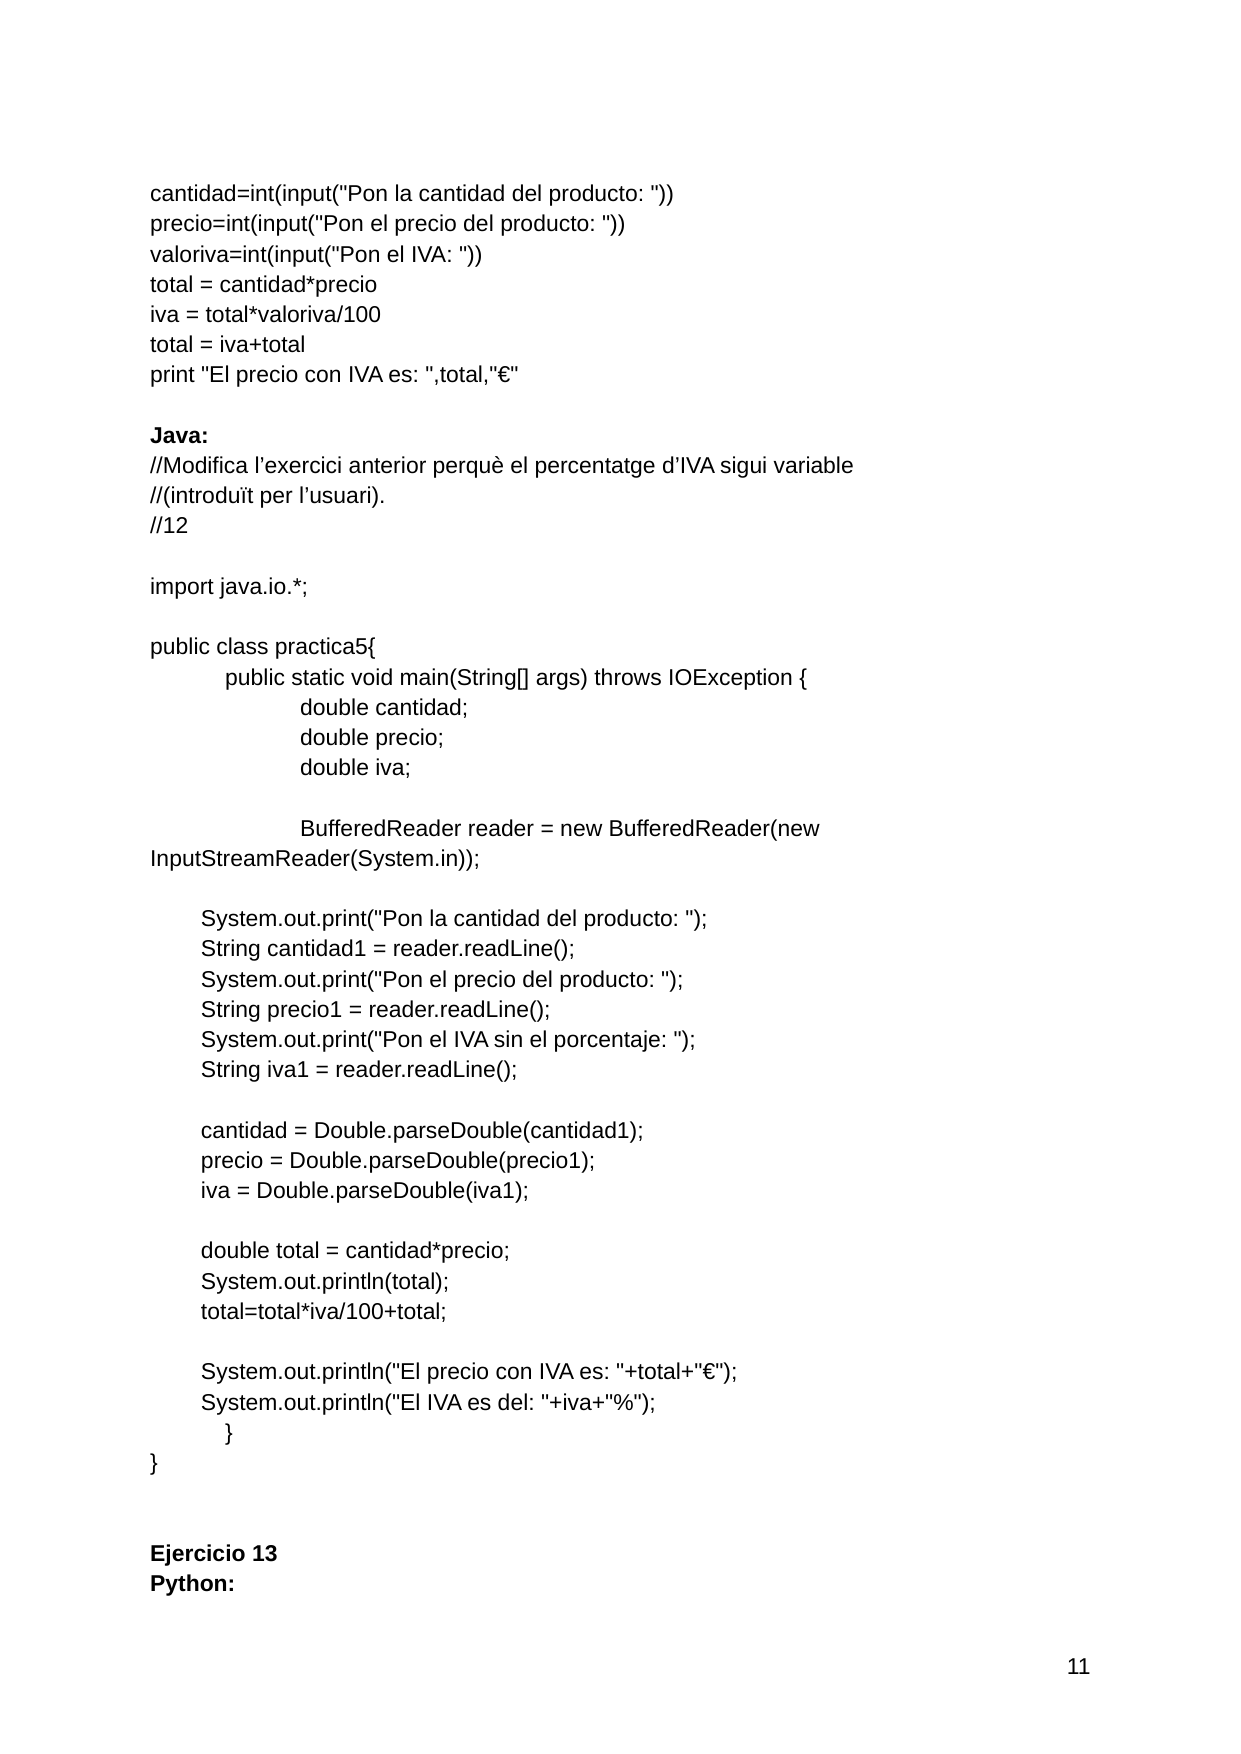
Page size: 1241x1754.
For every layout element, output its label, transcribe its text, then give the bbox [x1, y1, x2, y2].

text public static void main(String[] args) throws IOException { [150, 663, 1090, 690]
text //12 [150, 512, 1090, 539]
text Ejercicio 13 [150, 1539, 1090, 1566]
text System.out.println("El IVA es del: "+iva+"%"); [150, 1388, 1090, 1415]
text double iva; [150, 754, 1090, 781]
text total=total*iva/100+total; [150, 1298, 1090, 1324]
text precio=int(input("Pon el precio del producto: ")) [150, 210, 1090, 237]
text precio = Double.parseDouble(precio1); [150, 1147, 1090, 1173]
text print "El precio con IVA es: ",total,"€" [150, 361, 1090, 388]
text System.out.println(total); [150, 1268, 1090, 1294]
text Python: [150, 1570, 1090, 1596]
text double total = cantidad*precio; [150, 1237, 1090, 1264]
text total = iva+total [150, 331, 1090, 358]
text System.out.print("Pon la cantidad del producto: "); [150, 905, 1090, 932]
text valoriva=int(input("Pon el IVA: ")) [150, 241, 1090, 267]
text String cantidad1 = reader.readLine(); [150, 935, 1090, 962]
text double cantidad; [150, 694, 1090, 720]
text Java: [150, 422, 1090, 448]
text cantidad=int(input("Pon la cantidad del producto: ")) [150, 180, 1090, 207]
text public class practica5{ [150, 633, 1090, 660]
text String iva1 = reader.readLine(); [150, 1056, 1090, 1083]
text } [150, 1419, 1090, 1445]
text //(introduït per l’usuari). [150, 482, 1090, 509]
text String precio1 = reader.readLine(); [150, 996, 1090, 1022]
text cantidad = Double.parseDouble(cantidad1); [150, 1117, 1090, 1143]
text BufferedReader reader = new BufferedReader(new InputStreamReader(System.in)); [150, 814, 1090, 871]
text total = cantidad*precio [150, 271, 1090, 297]
text iva = total*valoriva/100 [150, 301, 1090, 327]
text import java.io.*; [150, 573, 1090, 599]
text System.out.print("Pon el precio del producto: "); [150, 966, 1090, 992]
text //Modifica l’exercici anterior perquè el percentatge d’IVA sigui variable [150, 452, 1090, 478]
text } [150, 1449, 1090, 1475]
text double precio; [150, 724, 1090, 750]
text System.out.print("Pon el IVA sin el porcentaje: "); [150, 1026, 1090, 1052]
text System.out.println("El precio con IVA es: "+total+"€"); [150, 1358, 1090, 1385]
text iva = Double.parseDouble(iva1); [150, 1177, 1090, 1203]
